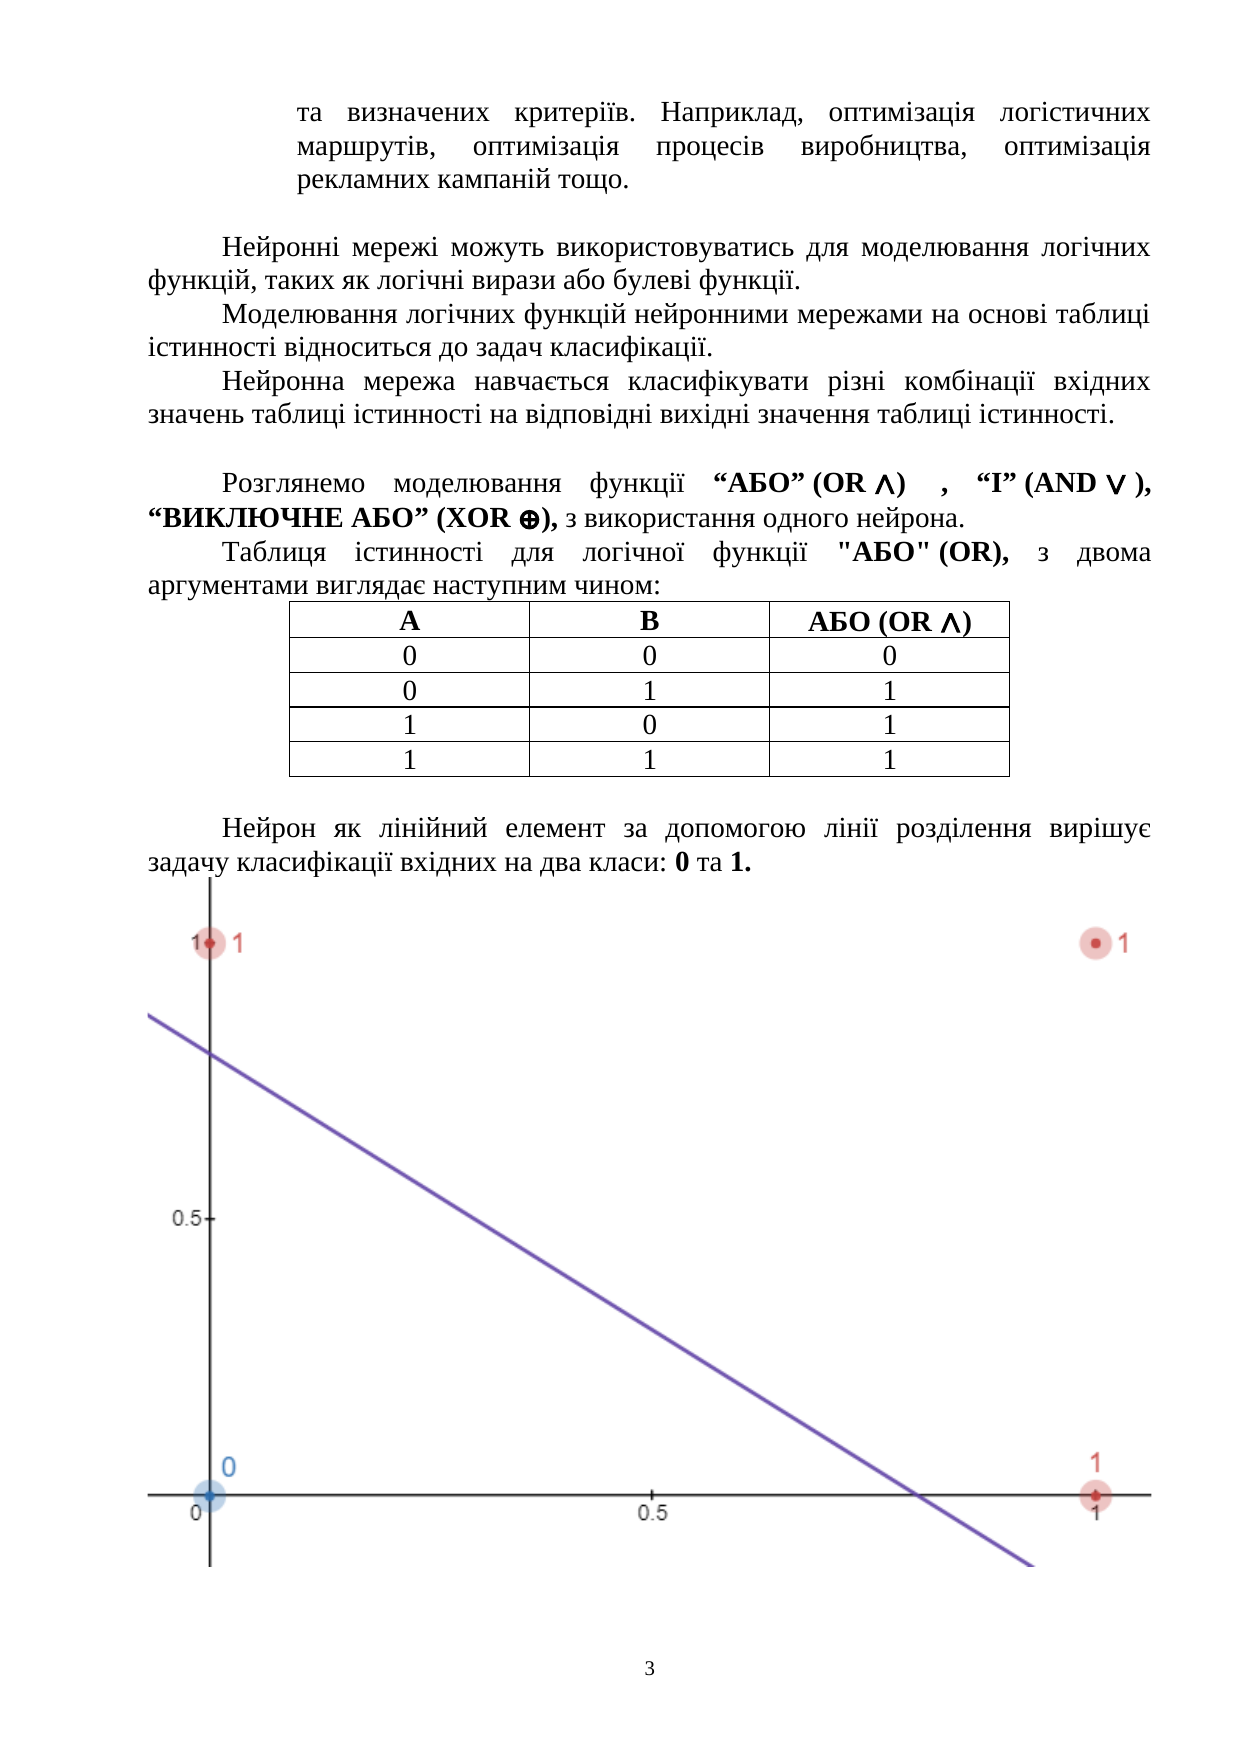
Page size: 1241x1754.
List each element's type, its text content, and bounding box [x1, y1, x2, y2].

table_cell 1 [758, 673, 769, 706]
table_cell 1 [530, 673, 541, 706]
table_header A [290, 602, 529, 637]
text Моделювання логічних функцій нейронними мережами на основі таблиці істинності відноситься до задач класифікації. [148, 296, 1152, 363]
table_cell 0 [290, 638, 301, 672]
table_header B [530, 602, 769, 637]
table_cell 1 [518, 708, 529, 741]
table_cell 0 [530, 708, 541, 741]
table_cell 1 [998, 673, 1009, 706]
table_cell 1 [290, 742, 301, 776]
table_cell 0 [518, 638, 529, 672]
table_cell 1 [290, 708, 301, 741]
table_cell 0 [290, 673, 301, 706]
table_cell 1 [770, 673, 781, 706]
table_cell 1 [998, 708, 1009, 741]
text Нейрон як лінійний елемент за допомогою лінії розділення вирішує задачу класифікації вхідних на два класи: 0 та 1. [148, 810, 1152, 877]
list та визначених критеріїв. Наприклад, оптимізація логістичних маршрутів, оптимізація процесів виробництва, оптимізація рекламних кампаній тощо. [259, 94, 1152, 195]
table_cell 0 [770, 638, 781, 672]
text Нейронна мережа навчається класифікувати різні комбінації вхідних значень таблиці істинності на відповідні вихідні значення таблиці істинності. [148, 363, 1152, 430]
text Розглянемо моделювання функції “AБО” (OR ∧) , “І” (AND ∨ ), “ВИКЛЮЧНЕ АБО” (XOR ⊕), з використання одного нейрона. [148, 463, 1152, 534]
text Нейронні мережі можуть використовуватись для моделювання логічних функцій, таких як логічні вирази або булеві функції. [148, 229, 1152, 296]
table_cell 0 [518, 673, 529, 706]
table_cell 1 [770, 708, 781, 741]
table_cell 1 [998, 742, 1009, 776]
table_cell 0 [530, 638, 541, 672]
table_header AБО (OR ∧) [998, 602, 1009, 637]
table_cell 1 [530, 742, 541, 776]
table_cell 0 [758, 708, 769, 741]
table_cell 0 [998, 638, 1009, 672]
table_cell 1 [758, 742, 769, 776]
table_cell 1 [518, 742, 529, 776]
table_cell 0 [758, 638, 769, 672]
table_cell 1 [770, 742, 781, 776]
picture [147, 877, 1152, 1567]
text Таблиця істинності для логічної функції "АБО" (OR), з двома аргументами виглядає наступним чином: [148, 534, 1152, 601]
table_header AБО (OR ∧) [770, 602, 781, 637]
